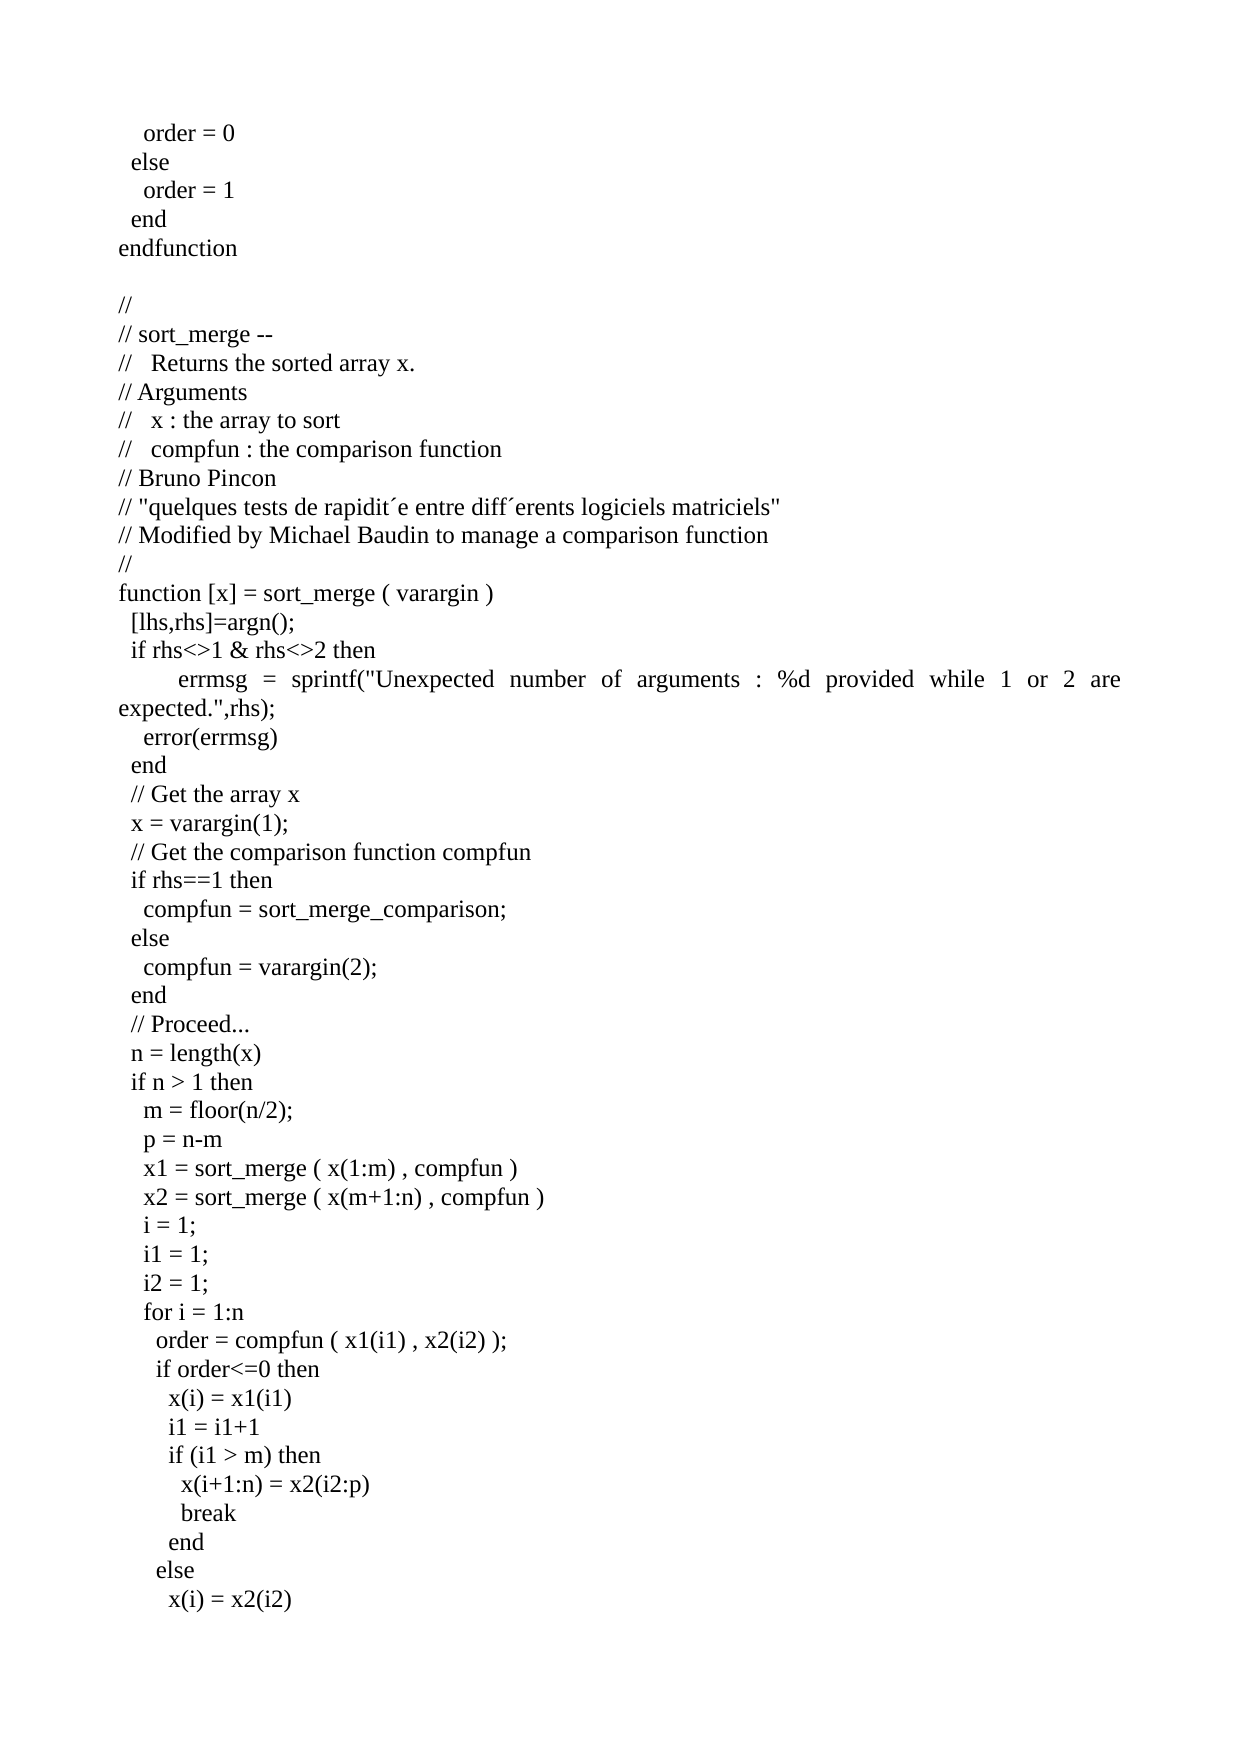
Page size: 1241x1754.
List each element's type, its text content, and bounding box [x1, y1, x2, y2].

text else [118, 147, 1122, 176]
text x(i) = x2(i2) [118, 1584, 1122, 1613]
text // compfun : the comparison function [118, 434, 1122, 463]
text x = varargin(1); [118, 808, 1122, 837]
text // Returns the sorted array x. [118, 348, 1122, 377]
text n = length(x) [118, 1038, 1122, 1067]
text i = 1; [118, 1211, 1122, 1239]
text // sort_merge -- [118, 319, 1122, 348]
text x(i) = x1(i1) [118, 1383, 1122, 1412]
text break [118, 1498, 1122, 1527]
text if rhs==1 then [118, 866, 1122, 894]
text if (i1 > m) then [118, 1441, 1122, 1469]
text p = n-m [118, 1124, 1122, 1153]
text if n > 1 then [118, 1067, 1122, 1096]
text x1 = sort_merge ( x(1:m) , compfun ) [118, 1153, 1122, 1182]
text // Get the comparison function compfun [118, 837, 1122, 866]
text compfun = sort_merge_comparison; [118, 894, 1122, 923]
text // [118, 549, 1122, 578]
text end [118, 1527, 1122, 1556]
text for i = 1:n [118, 1297, 1122, 1326]
text // Modified by Michael Baudin to manage a comparison function [118, 521, 1122, 549]
text i1 = i1+1 [118, 1412, 1122, 1441]
text order = 1 [118, 176, 1122, 204]
text // Get the array x [118, 779, 1122, 808]
text else [118, 1556, 1122, 1584]
text [lhs,rhs]=argn(); [118, 607, 1122, 636]
text if rhs<>1 & rhs<>2 then [118, 636, 1122, 664]
text x(i+1:n) = x2(i2:p) [118, 1469, 1122, 1498]
text // "quelques tests de rapidit´e entre diff´erents logiciels matriciels" [118, 492, 1122, 521]
text order = 0 [118, 118, 1122, 147]
text errmsg = sprintf("Unexpected number of arguments : %d provided while 1 or 2 are expected.",rhs); [118, 664, 1122, 722]
text // Bruno Pincon [118, 463, 1122, 492]
text i2 = 1; [118, 1268, 1122, 1297]
text else [118, 923, 1122, 952]
text end [118, 981, 1122, 1009]
text function [x] = sort_merge ( varargin ) [118, 578, 1122, 607]
text error(errmsg) [118, 722, 1122, 751]
text order = compfun ( x1(i1) , x2(i2) ); [118, 1326, 1122, 1354]
text i1 = 1; [118, 1239, 1122, 1268]
text // x : the array to sort [118, 406, 1122, 434]
text endfunction [118, 233, 1122, 262]
text m = floor(n/2); [118, 1096, 1122, 1124]
text // [118, 291, 1122, 319]
text x2 = sort_merge ( x(m+1:n) , compfun ) [118, 1182, 1122, 1211]
text if order<=0 then [118, 1354, 1122, 1383]
text // Arguments [118, 377, 1122, 406]
text end [118, 751, 1122, 779]
text compfun = varargin(2); [118, 952, 1122, 981]
text end [118, 204, 1122, 233]
text // Proceed... [118, 1009, 1122, 1038]
